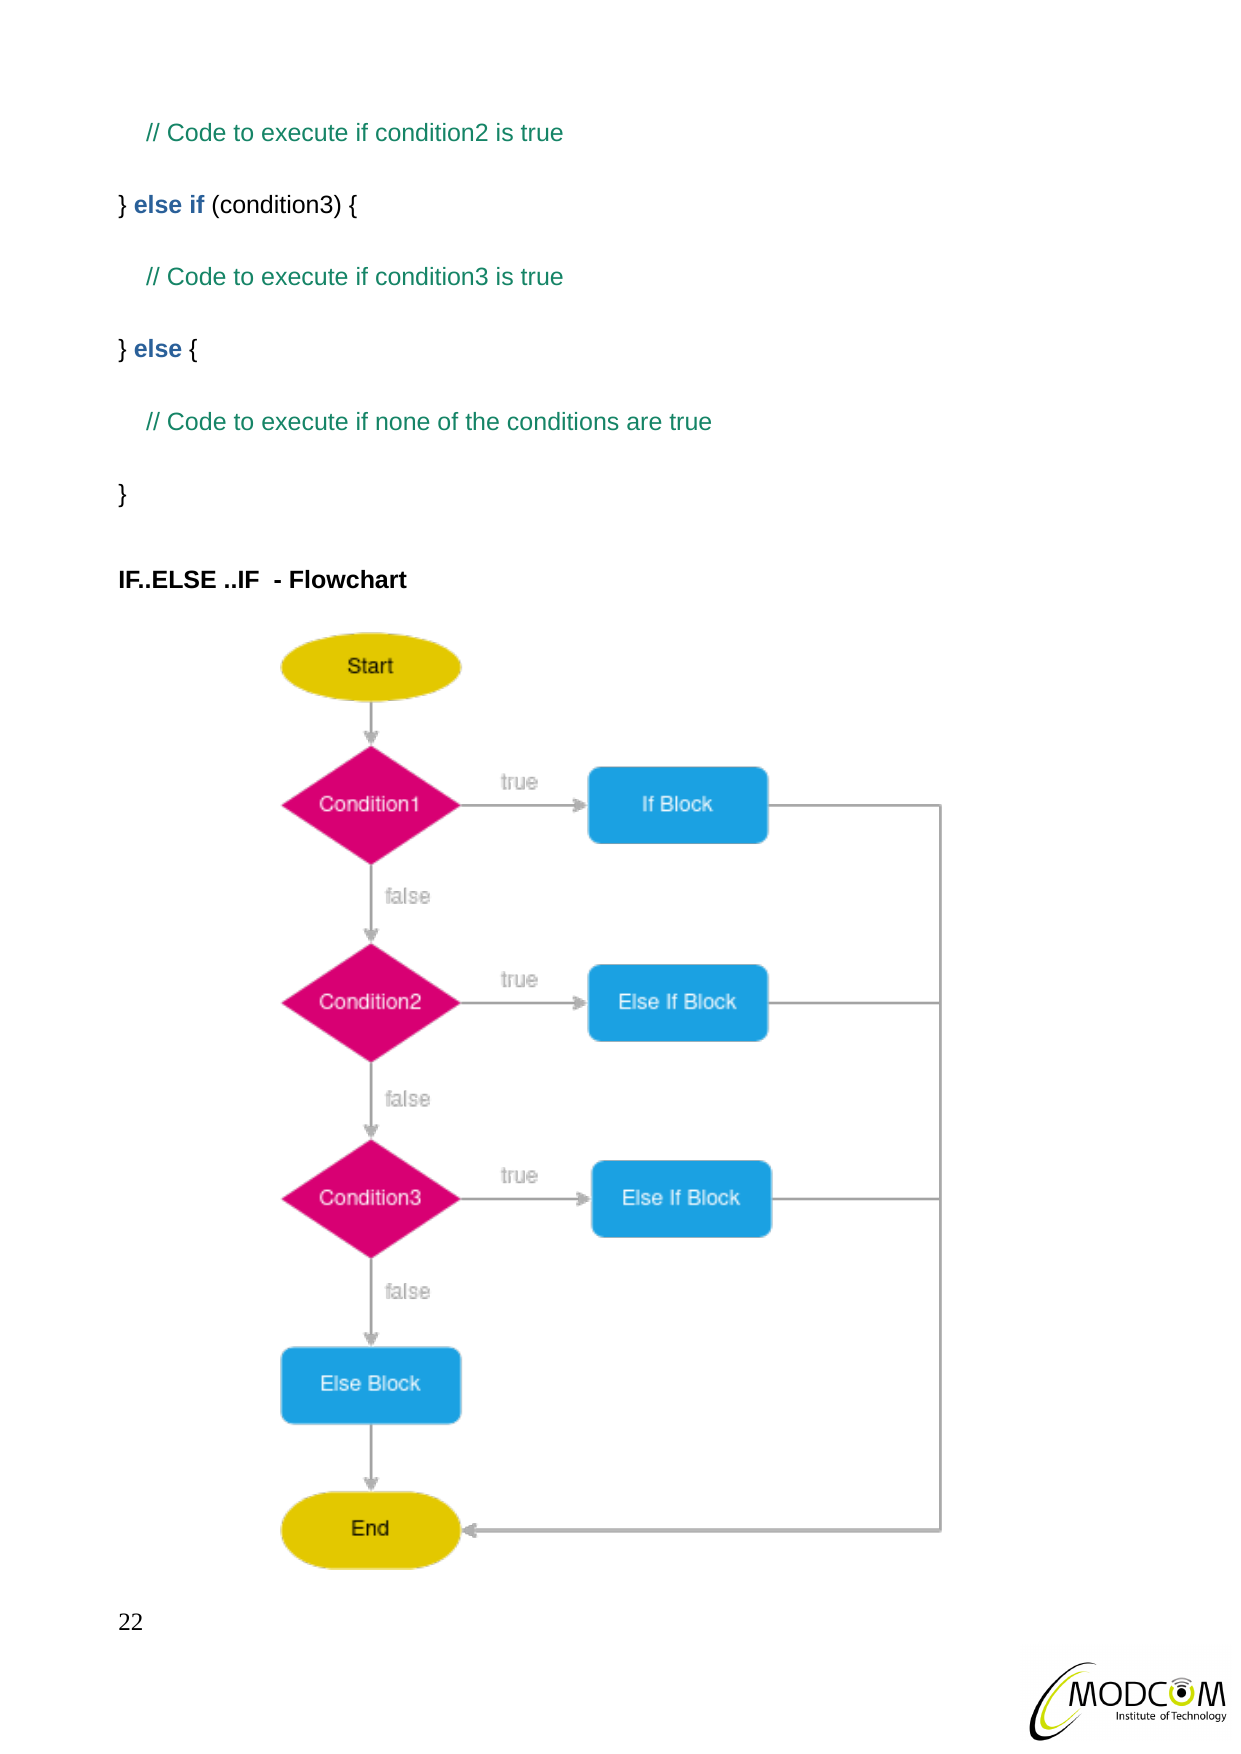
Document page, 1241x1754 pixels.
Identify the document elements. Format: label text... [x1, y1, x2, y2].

text } else { [118, 334, 1122, 363]
subtitle IF..ELSE ..IF - Flowchart [118, 565, 1122, 594]
text } else if (condition3) { [118, 190, 1122, 219]
picture [279, 631, 955, 1570]
text // Code to execute if condition2 is true [118, 118, 1122, 147]
picture [1020, 1644, 1233, 1741]
text } [118, 478, 1122, 507]
text // Code to execute if condition3 is true [118, 262, 1122, 291]
text // Code to execute if none of the conditions are true [118, 406, 1122, 435]
